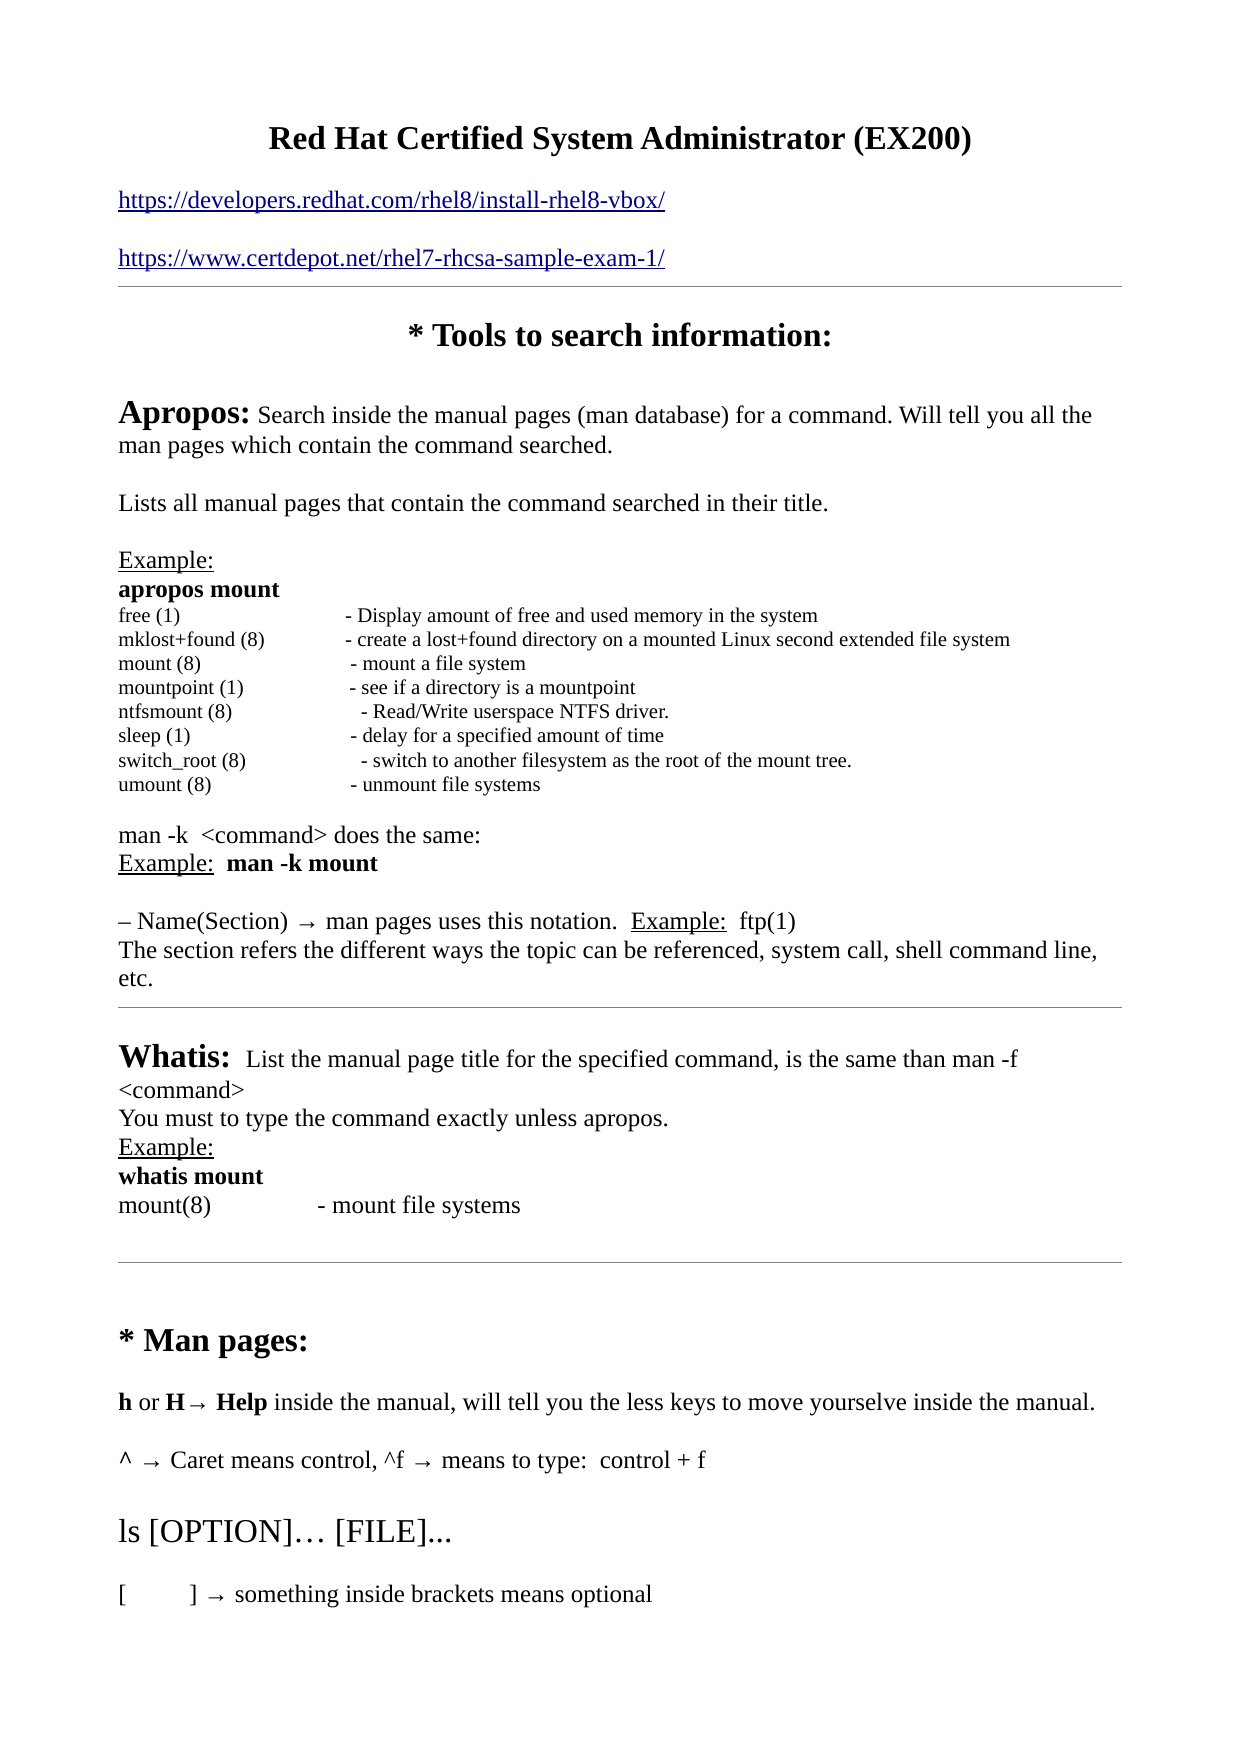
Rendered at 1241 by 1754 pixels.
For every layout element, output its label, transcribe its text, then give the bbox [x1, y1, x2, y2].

text umount (8) - unmount file systems [118, 772, 1122, 796]
text Example: [118, 1132, 1122, 1161]
text The section refers the different ways the topic can be referenced, system call, shell command line, etc. [118, 935, 1122, 992]
text You must to type the command exactly unless apropos. [118, 1103, 1122, 1132]
text ls [OPTION]… [FILE]... [118, 1512, 1122, 1550]
text ^ → Caret means control, ^f → means to type: control + f [118, 1445, 1122, 1473]
text mount (8) - mount a file system [118, 651, 1122, 675]
text * Man pages: [118, 1320, 1122, 1358]
text – Name(Section) → man pages uses this notation. Example: ftp(1) [118, 906, 1122, 935]
text h or H→ Help inside the manual, will tell you the less keys to move yourselve inside the manual. [118, 1387, 1122, 1416]
text mount(8) - mount file systems [118, 1190, 1122, 1218]
text Red Hat Certified System Administrator (EX200) [118, 118, 1122, 156]
text mklost+found (8) - create a lost+found directory on a mounted Linux second extended file system [118, 627, 1122, 651]
text switch_root (8) - switch to another filesystem as the root of the mount tree. [118, 747, 1122, 772]
text apropos mount [118, 574, 1122, 603]
text man -k <command> does the same: [118, 820, 1122, 848]
text Apropos: Search inside the manual pages (man database) for a command. Will tell you all the man pages which contain the command searched. [118, 392, 1122, 459]
text sleep (1) - delay for a specified amount of time [118, 723, 1122, 747]
text whatis mount [118, 1161, 1122, 1190]
text ntfsmount (8) - Read/Write userspace NTFS driver. [118, 699, 1122, 723]
text Lists all manual pages that contain the command searched in their title. [118, 488, 1122, 517]
text free (1) - Display amount of free and used memory in the system [118, 603, 1122, 627]
text https://www.certdepot.net/rhel7-rhcsa-sample-exam-1/ [118, 243, 1122, 271]
text Example: man -k mount [118, 848, 1122, 877]
text * Tools to search information: [118, 316, 1122, 354]
text mountpoint (1) - see if a directory is a mountpoint [118, 675, 1122, 699]
text https://developers.redhat.com/rhel8/install-rhel8-vbox/ [118, 185, 1122, 214]
text Example: [118, 546, 1122, 574]
text [ ] → something inside brackets means optional [118, 1579, 1122, 1608]
text Whatis: List the manual page title for the specified command, is the same than man -f <command> [118, 1036, 1122, 1103]
